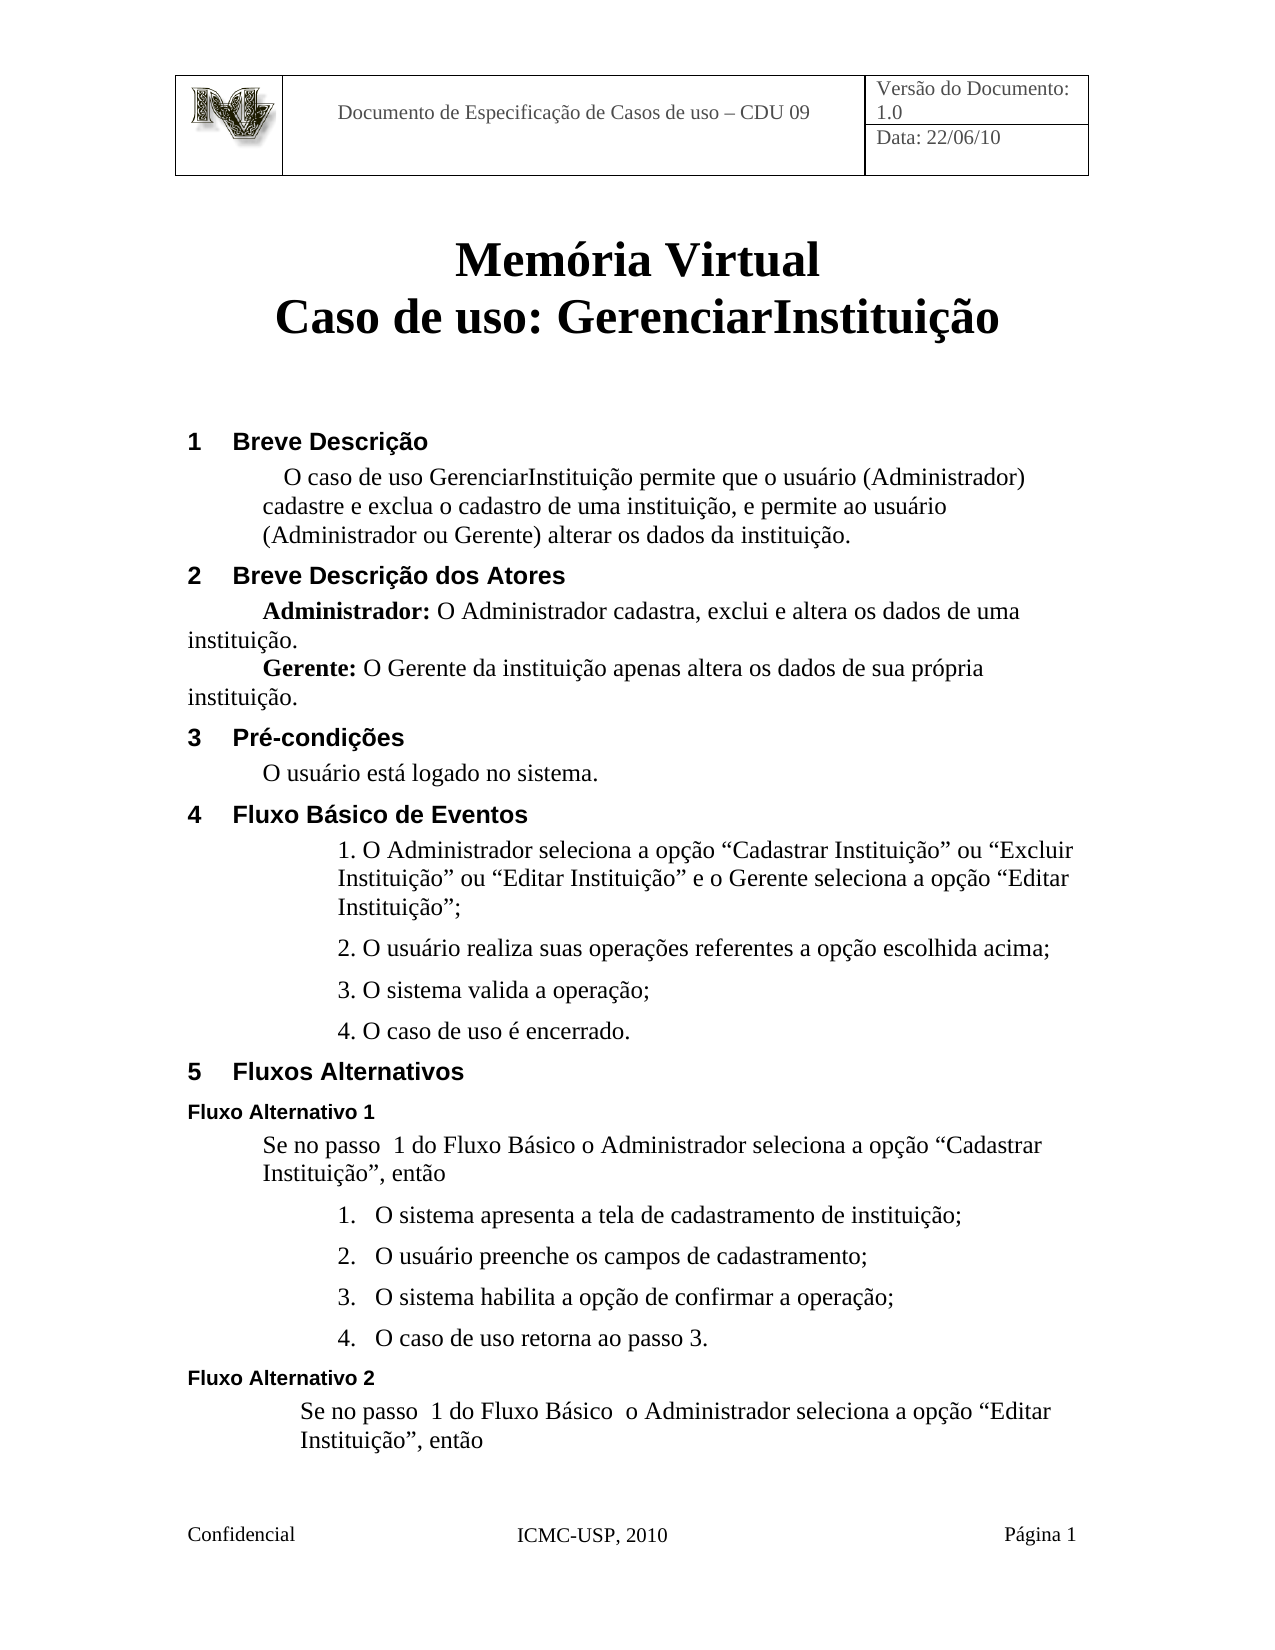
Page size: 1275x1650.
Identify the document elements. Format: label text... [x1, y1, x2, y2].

subtitle Pré-condições [187, 723, 1087, 752]
text O caso de uso GerenciarInstituição permite que o usuário (Administrador) cadastre e exclua o cadastro de uma instituição, e permite ao usuário (Administrador ou Gerente) alterar os dados da instituição. [262, 462, 1087, 548]
subtitle Fluxo Alternativo 1 [187, 1098, 1087, 1123]
picture [186, 76, 277, 151]
text 1. O sistema apresenta a tela de cadastramento de instituição; [262, 1200, 1087, 1228]
list O sistema habilita a opção de confirmar a operação; [337, 1282, 1087, 1311]
subtitle Breve Descrição dos Atores [187, 561, 1087, 590]
title Memória Virtual Caso de uso: GerenciarInstituição [187, 230, 1087, 345]
subtitle Breve Descrição [187, 427, 1087, 456]
list O usuário preenche os campos de cadastramento; [337, 1241, 1087, 1270]
text Se no passo 1 do Fluxo Básico o Administrador seleciona a opção “Cadastrar Instituição”, então [262, 1130, 1087, 1187]
list 3. O sistema valida a operação; [300, 975, 1087, 1003]
list 4. O caso de uso é encerrado. [300, 1016, 1087, 1045]
text Gerente: O Gerente da instituição apenas altera os dados de sua própria instituição. [187, 653, 1087, 711]
list Se no passo 1 do Fluxo Básico o Administrador seleciona a opção “Editar Instituição”, então [262, 1396, 1087, 1453]
list 2. O usuário realiza suas operações referentes a opção escolhida acima; [300, 933, 1087, 962]
subtitle Fluxos Alternativos [187, 1057, 1087, 1086]
subtitle Fluxo Alternativo 2 [187, 1365, 1087, 1390]
list O caso de uso retorna ao passo 3. [337, 1323, 1087, 1352]
text Administrador: O Administrador cadastra, exclui e altera os dados de uma instituição. [187, 596, 1087, 653]
subtitle Fluxo Básico de Eventos [187, 800, 1087, 828]
list 1. O Administrador seleciona a opção “Cadastrar Instituição” ou “Excluir Instituição” ou “Editar Instituição” e o Gerente seleciona a opção “Editar Instituição”; [300, 835, 1087, 921]
text O usuário está logado no sistema. [262, 758, 1087, 787]
